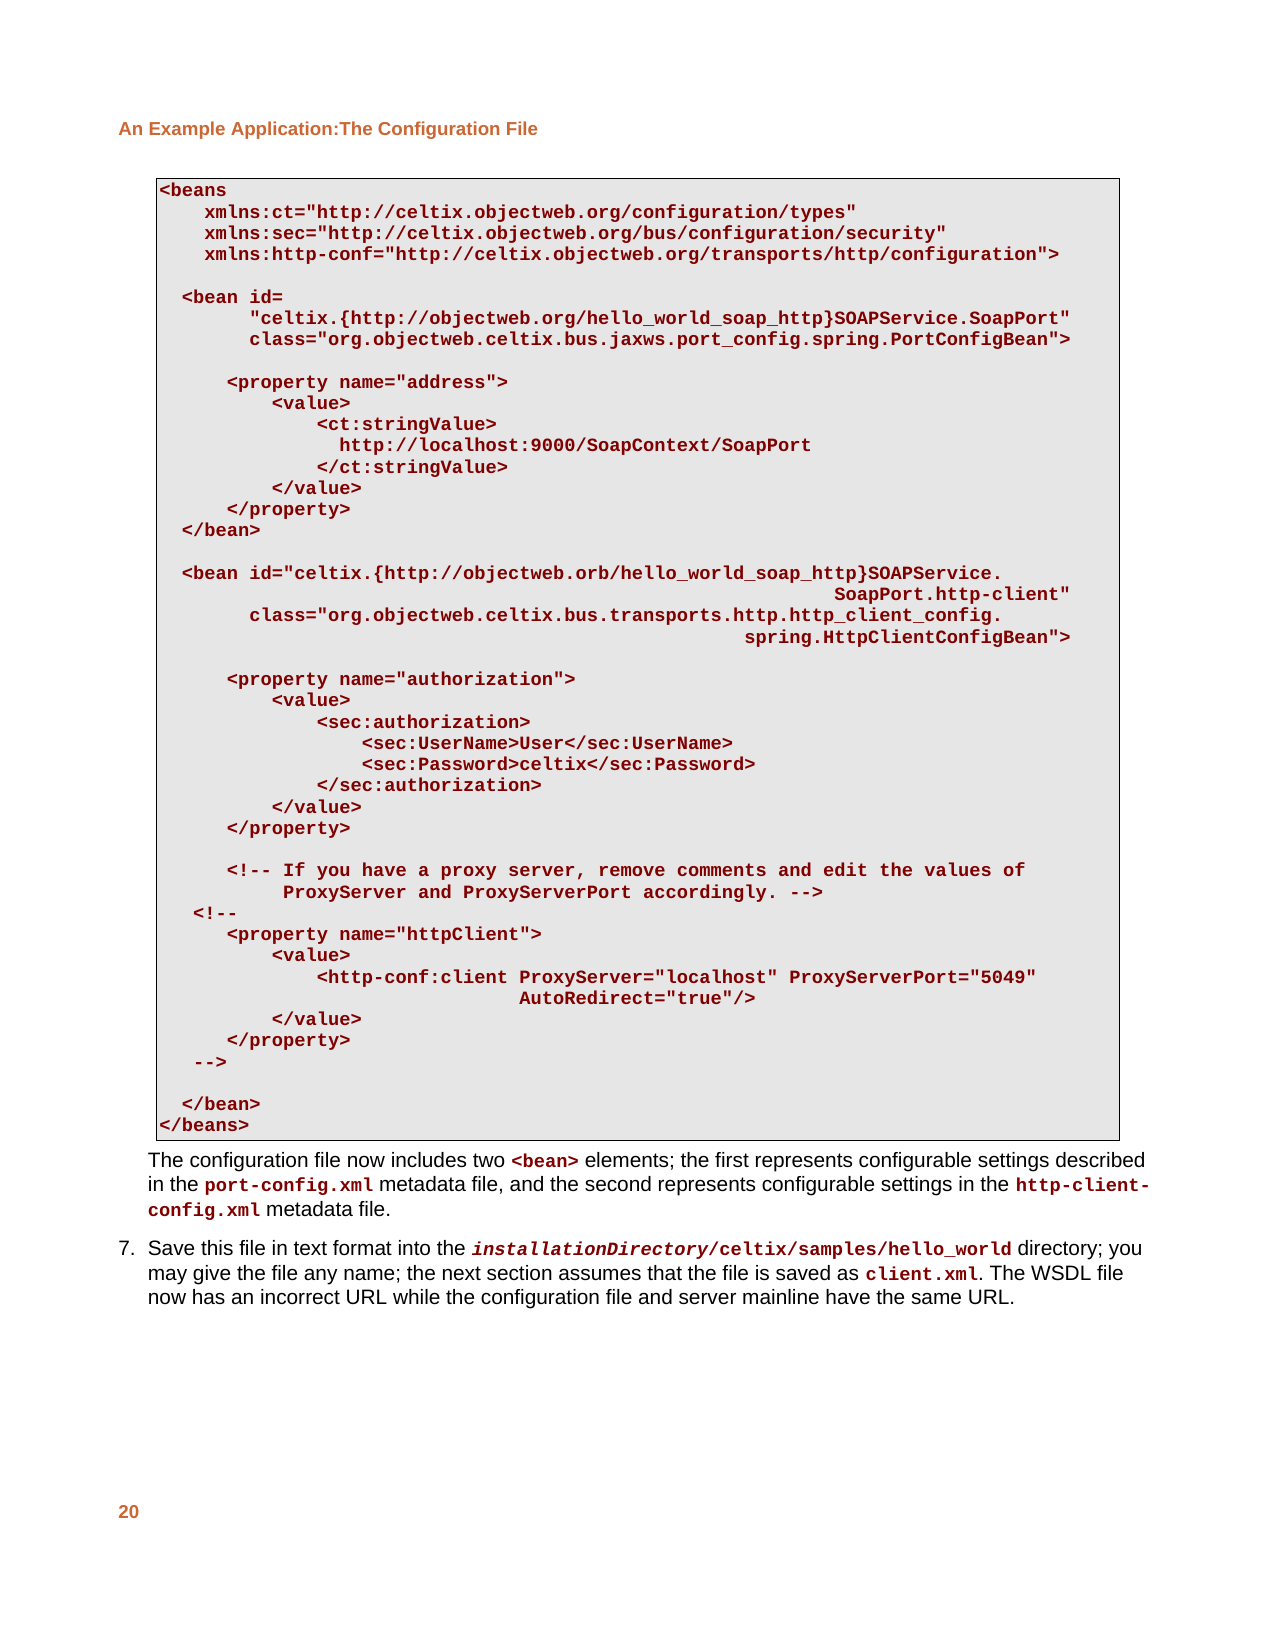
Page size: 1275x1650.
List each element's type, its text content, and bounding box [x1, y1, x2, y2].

list Save this file in text format into the installationDirectory/celtix/samples/hello_world directory; you may give the file any name; the next section assumes that the file is saved as client.xml. The WSDL file now has an incorrect URL while the configuration file and server mainline have the same URL. [118, 1237, 1157, 1309]
text </value> [157, 1007, 1119, 1028]
text <value> [157, 391, 1119, 412]
text </bean> [157, 1092, 1119, 1113]
text class="org.objectweb.celtix.bus.jaxws.port_config.spring.PortConfigBean"> [157, 327, 1119, 348]
text </beans> [157, 1113, 1119, 1140]
text </value> [157, 794, 1119, 816]
text </bean> [157, 518, 1119, 539]
text <sec:UserName>User</sec:UserName> [157, 731, 1119, 752]
text </property> [157, 816, 1119, 837]
text xmlns:http-conf="http://celtix.objectweb.org/transports/http/configuration"> [157, 242, 1119, 263]
text SoapPort.http-client" [157, 582, 1119, 603]
text </sec:authorization> [157, 773, 1119, 794]
text <property name="httpClient"> [157, 922, 1119, 943]
text <property name="address"> [157, 369, 1119, 391]
text ProxyServer and ProxyServerPort accordingly. --> [157, 879, 1119, 901]
text AutoRedirect="true"/> [157, 986, 1119, 1007]
text <value> [157, 688, 1119, 709]
text <bean id= [157, 284, 1119, 306]
text <property name="authorization"> [157, 667, 1119, 688]
text </property> [157, 1028, 1119, 1049]
text <!-- If you have a proxy server, remove comments and edit the values of [157, 858, 1119, 879]
text xmlns:ct="http://celtix.objectweb.org/configuration/types" [157, 199, 1119, 221]
text --> [157, 1049, 1119, 1071]
text </ct:stringValue> [157, 454, 1119, 476]
text "celtix.{http://objectweb.org/hello_world_soap_http}SOAPService.SoapPort" [157, 306, 1119, 327]
text <!-- [157, 901, 1119, 922]
list The configuration file now includes two <bean> elements; the first represents configurable settings described in the port-config.xml metadata file, and the second represents configurable settings in the http-client-config.xml metadata file. [148, 1148, 1157, 1222]
text xmlns:sec="http://celtix.objectweb.org/bus/configuration/security" [157, 221, 1119, 242]
text class="org.objectweb.celtix.bus.transports.http.http_client_config. [157, 603, 1119, 624]
text <beans [157, 179, 1119, 199]
text <value> [157, 943, 1119, 964]
text <sec:authorization> [157, 709, 1119, 731]
text <bean id="celtix.{http://objectweb.orb/hello_world_soap_http}SOAPService. [157, 561, 1119, 582]
text <sec:Password>celtix</sec:Password> [157, 752, 1119, 773]
text <ct:stringValue> [157, 412, 1119, 433]
text http://localhost:9000/SoapContext/SoapPort [157, 433, 1119, 454]
text </value> [157, 476, 1119, 497]
text <http-conf:client ProxyServer="localhost" ProxyServerPort="5049" [157, 964, 1119, 986]
text </property> [157, 497, 1119, 518]
text spring.HttpClientConfigBean"> [157, 624, 1119, 646]
